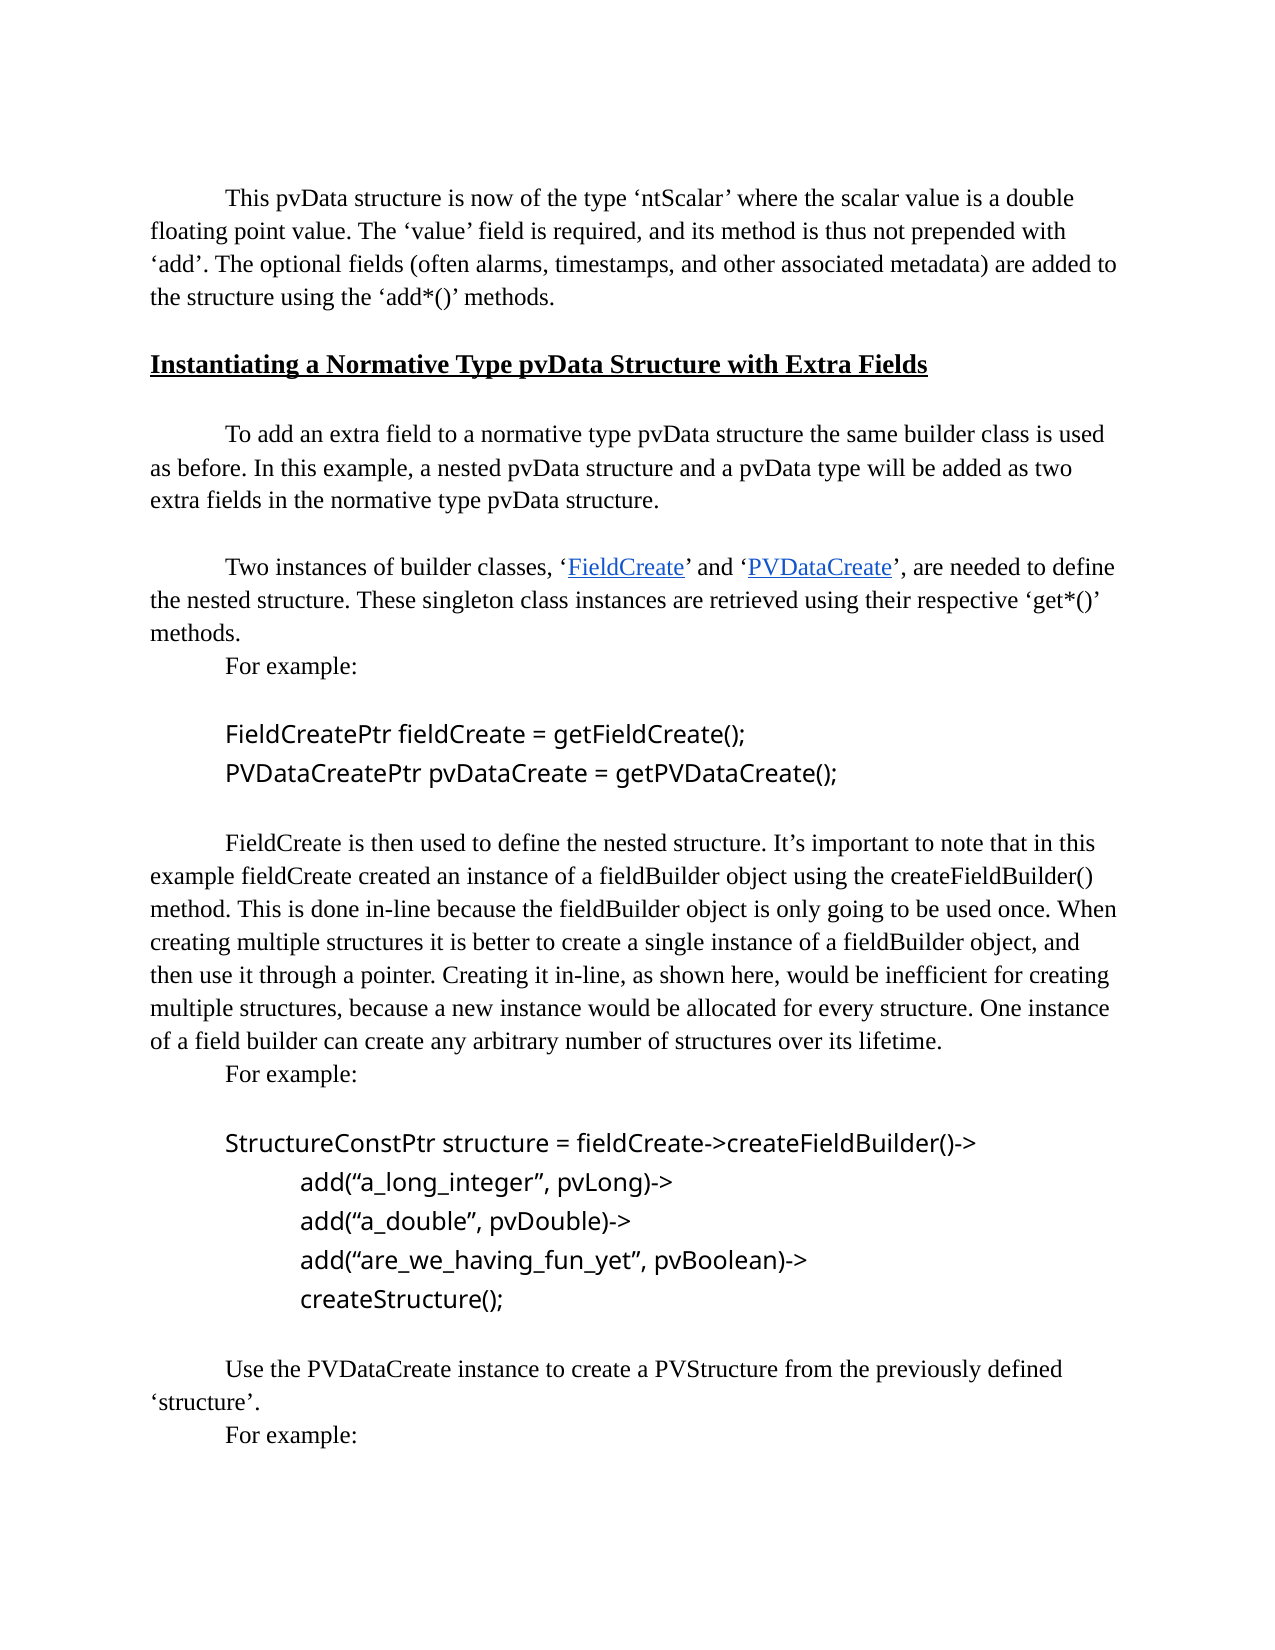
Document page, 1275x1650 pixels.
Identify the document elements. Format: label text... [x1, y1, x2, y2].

text StructureConstPtr structure = fieldCreate->createFieldBuilder()-> [150, 1125, 1125, 1159]
text add(“a_double”, pvDouble)-> [150, 1204, 1125, 1238]
text To add an extra field to a normative type pvData structure the same builder class is used as before. In this example, a nested pvData structure and a pvData type will be added as two extra fields in the normative type pvData structure. [150, 419, 1125, 514]
text add(“a_long_integer”, pvLong)-> [150, 1164, 1125, 1198]
text Instantiating a Normative Type pvData Structure with Extra Fields [150, 348, 1125, 379]
text PVDataCreatePtr pvDataCreate = getPVDataCreate(); [150, 756, 1125, 790]
text Two instances of builder classes, ‘FieldCreate’ and ‘PVDataCreate’, are needed to define the nested structure. These singleton class instances are retrieved using their respective ‘get*()’ methods. [150, 552, 1125, 646]
text createStructure(); [150, 1282, 1125, 1316]
text FieldCreate is then used to define the nested structure. It’s important to note that in this example fieldCreate created an instance of a fieldBuilder object using the createFieldBuilder() method. This is done in-line because the fieldBuilder object is only going to be used once. When creating multiple structures it is better to create a single instance of a fieldBuilder object, and then use it through a pointer. Creating it in-line, as shown here, would be inefficient for creating multiple structures, because a new instance would be allocated for every structure. One instance of a field builder can create any arbitrary number of structures over its lifetime. [150, 828, 1125, 1055]
text Use the PVDataCreate instance to create a PVStructure from the previously defined ‘structure’. [150, 1354, 1125, 1416]
text For example: [150, 651, 1125, 679]
text For example: [150, 1420, 1125, 1449]
text For example: [150, 1059, 1125, 1088]
text This pvData structure is now of the type ‘ntScalar’ where the scalar value is a double floating point value. The ‘value’ field is required, and its method is thus not prepended with ‘add’. The optional fields (often alarms, timestamps, and other associated metadata) are added to the structure using the ‘add*()’ methods. [150, 183, 1125, 311]
text add(“are_we_having_fun_yet”, pvBoolean)-> [150, 1243, 1125, 1277]
text FieldCreatePtr fieldCreate = getFieldCreate(); [150, 717, 1125, 751]
